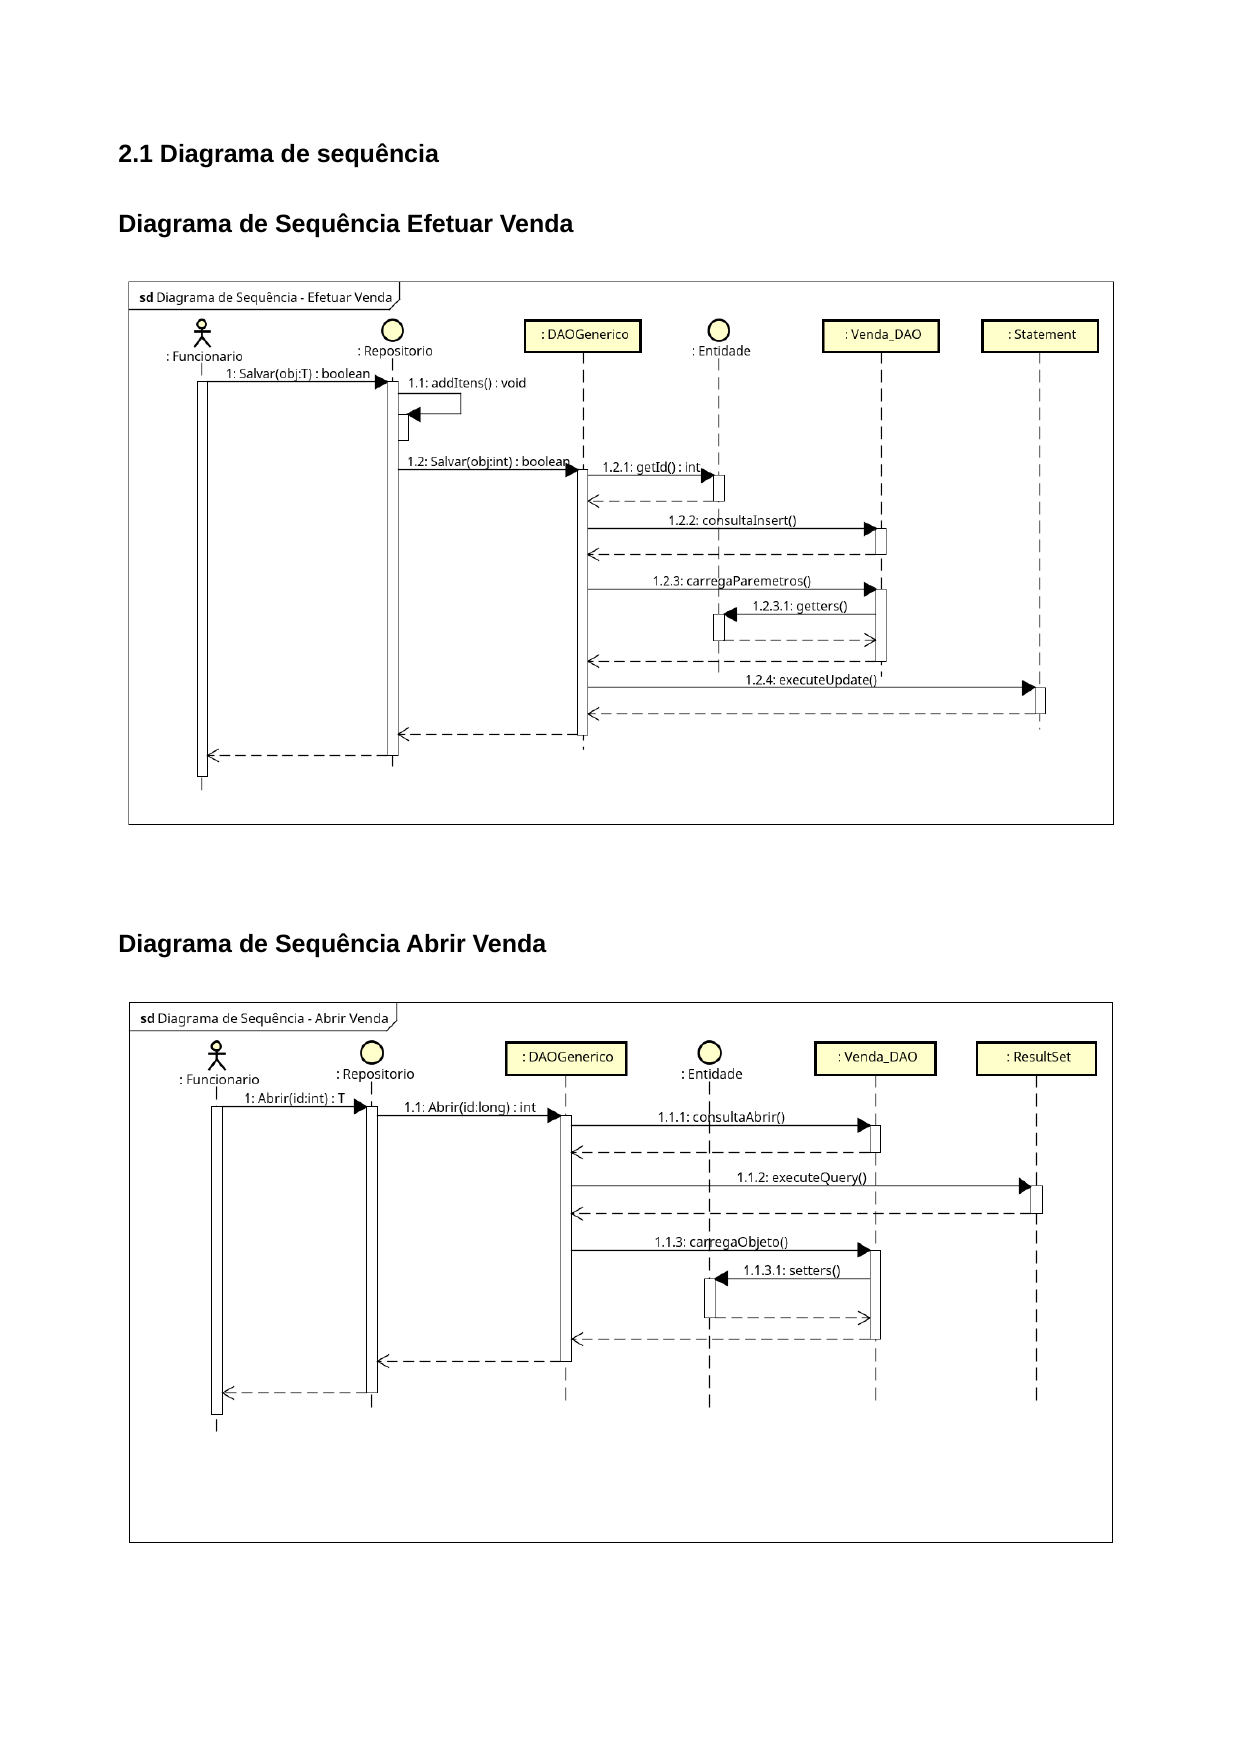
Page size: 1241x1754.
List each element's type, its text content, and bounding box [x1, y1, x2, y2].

picture [118, 271, 1123, 834]
picture [118, 991, 1123, 1552]
text Diagrama de Sequência Abrir Venda [118, 929, 1122, 958]
subtitle 2.1 Diagrama de sequência [118, 139, 1122, 168]
text Diagrama de Sequência Efetuar Venda [118, 209, 1122, 238]
